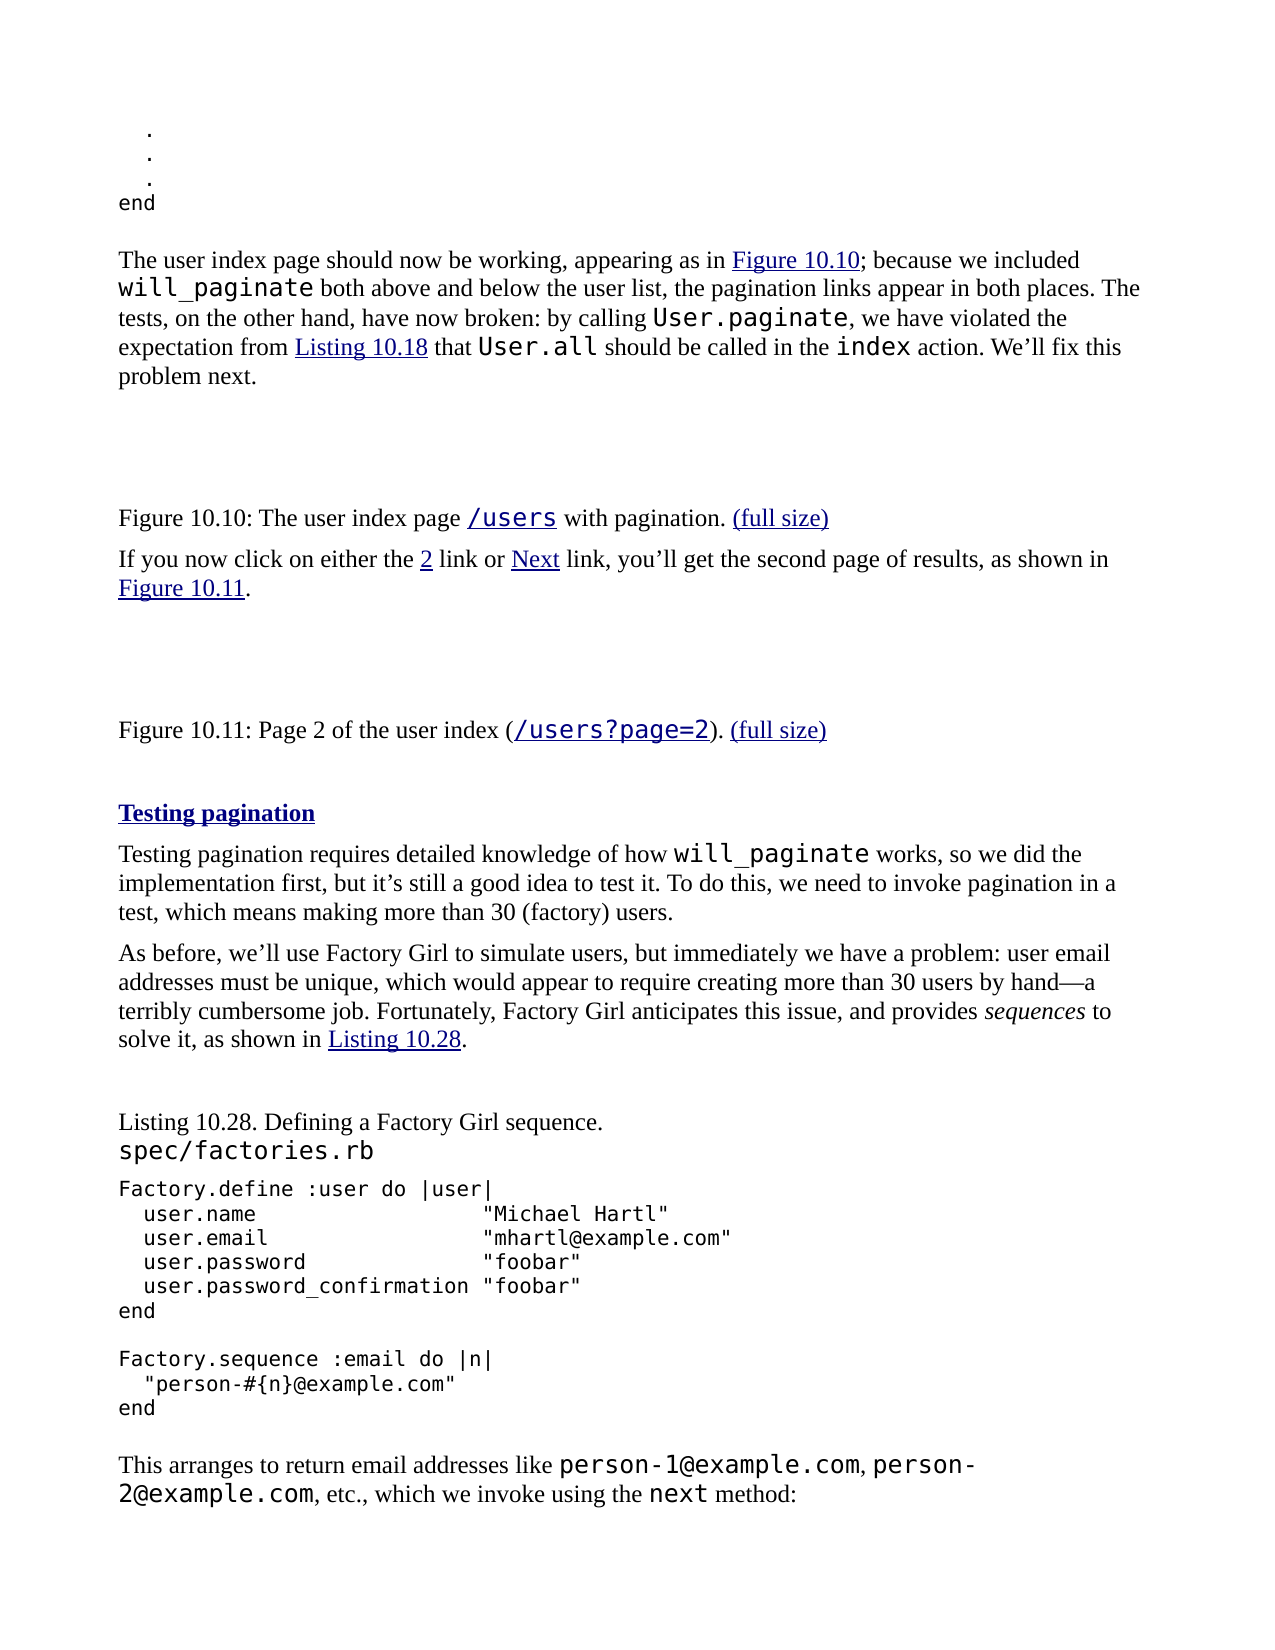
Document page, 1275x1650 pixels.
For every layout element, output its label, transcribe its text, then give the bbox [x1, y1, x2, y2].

text Figure 10.11: Page 2 of the user index (/users?page=2). (full size) [118, 715, 1157, 744]
subtitle Testing pagination [118, 798, 1157, 826]
text This arranges to return email addresses like person-1@example.com, person-2@example.com, etc., which we invoke using the next method: [118, 1450, 1157, 1508]
text end [118, 1299, 1157, 1323]
text end [118, 1396, 1157, 1420]
text user.name "Michael Hartl" [118, 1202, 1157, 1226]
text The user index page should now be working, appearing as in Figure 10.10; because we included will_paginate both above and below the user list, the pagination links appear in both places. The tests, on the other hand, have now broken: by calling User.paginate, we have violated the expectation from Listing 10.18 that User.all should be called in the index action. We’ll fix this problem next. [118, 245, 1157, 390]
text "person-#{n}@example.com" [118, 1372, 1157, 1396]
text . [118, 118, 1157, 142]
text Factory.define :user do |user| [118, 1177, 1157, 1202]
text Testing pagination requires detailed knowledge of how will_paginate works, so we did the implementation first, but it’s still a good idea to test it. To do this, we need to invoke pagination in a test, which means making more than 30 (factory) users. [118, 839, 1157, 926]
text If you now click on either the 2 link or Next link, you’ll get the second page of results, as shown in Figure 10.11. [118, 544, 1157, 602]
text user.password_confirmation "foobar" [118, 1274, 1157, 1299]
text . [118, 142, 1157, 167]
text Listing 10.28. Defining a Factory Girl sequence. spec/factories.rb [118, 1107, 1157, 1165]
text Figure 10.10: The user index page /users with pagination. (full size) [118, 503, 1157, 532]
text end [118, 191, 1157, 215]
text As before, we’ll use Factory Girl to simulate users, but immediately we have a problem: user email addresses must be unique, which would appear to require creating more than 30 users by hand—a terribly cumbersome job. Fortunately, Factory Girl anticipates this issue, and provides sequences to solve it, as shown in Listing 10.28. [118, 938, 1157, 1053]
text user.password "foobar" [118, 1250, 1157, 1274]
text user.email "mhartl@example.com" [118, 1226, 1157, 1250]
text Factory.sequence :email do |n| [118, 1347, 1157, 1372]
text . [118, 167, 1157, 191]
